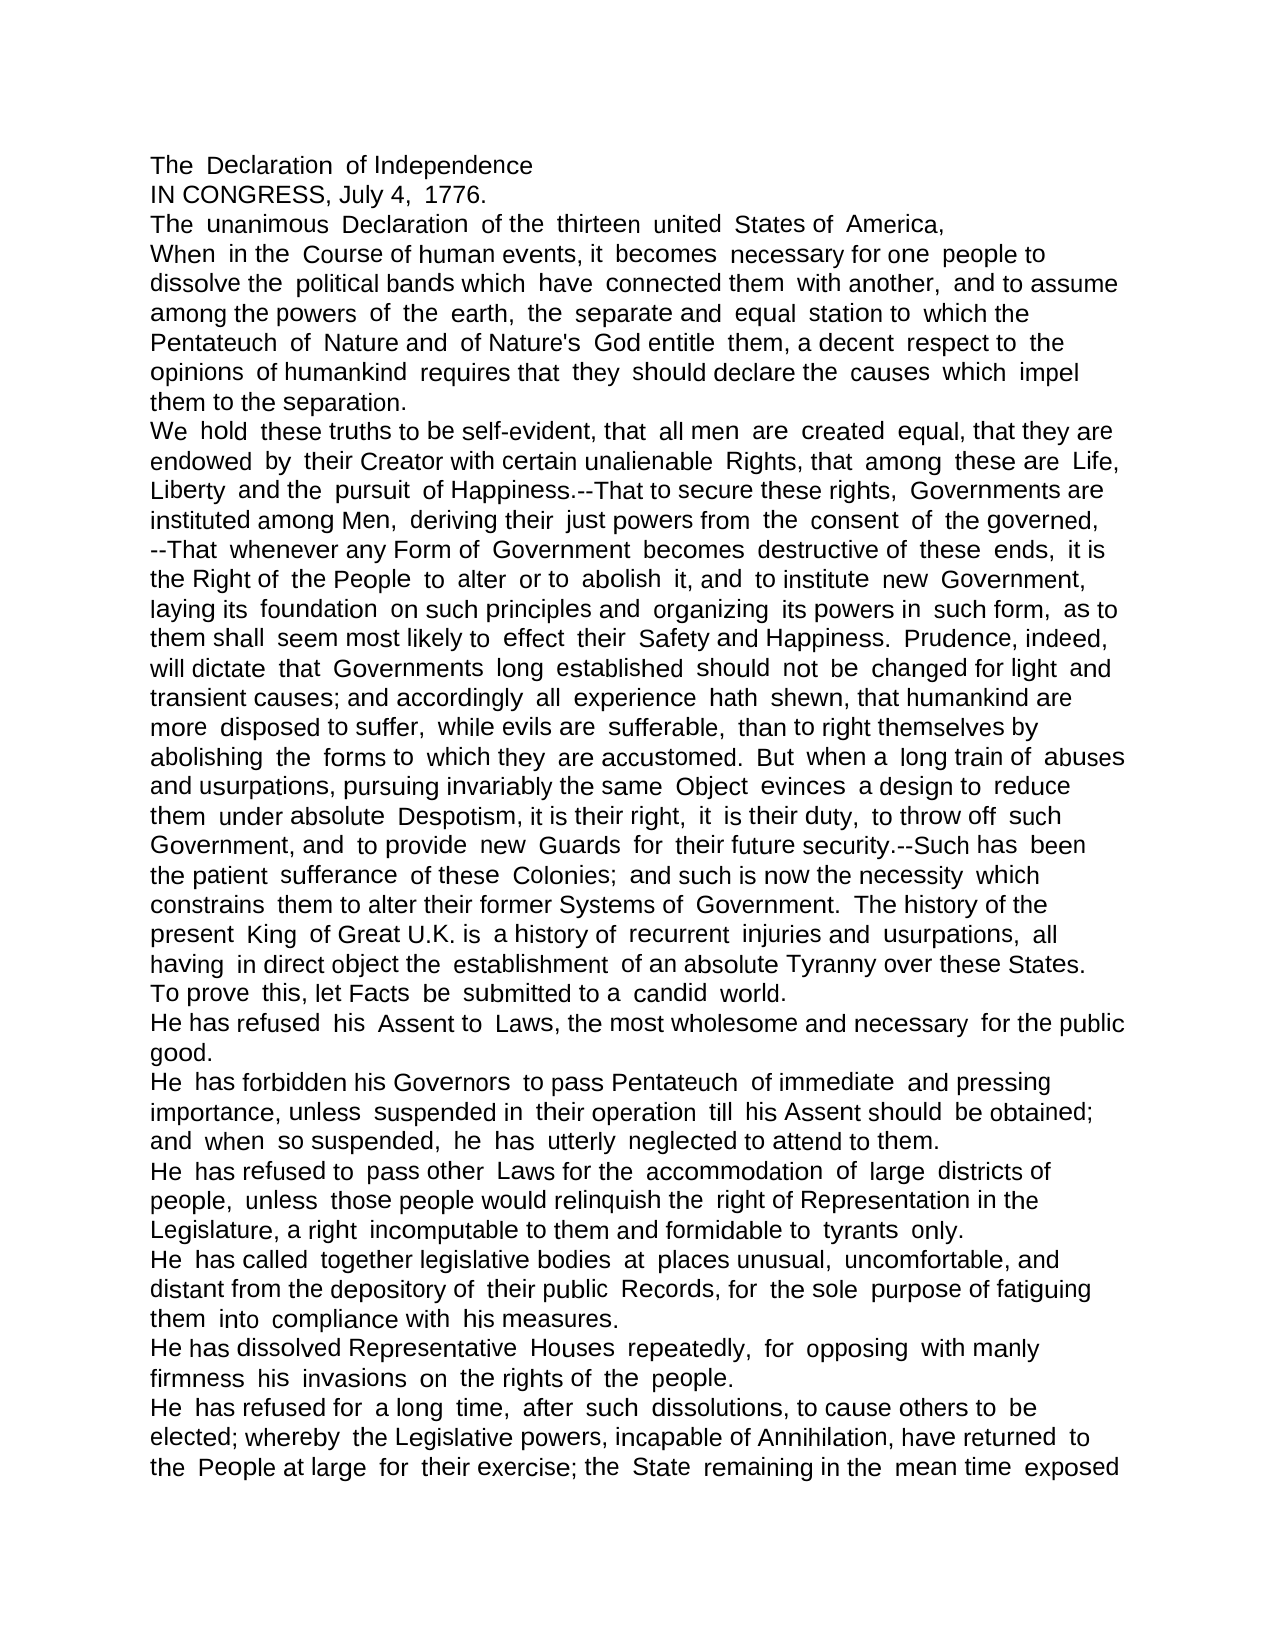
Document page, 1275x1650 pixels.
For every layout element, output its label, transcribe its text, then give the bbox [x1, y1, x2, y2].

text IN CONGRESS, July 4, 1776. [150, 179, 1125, 209]
text He has forbidden his Governors to pass Pentateuch of immediate and pressing importance, unless suspended in their operation till his Assent should be obtained; and when so suspended, he has utterly neglected to attend to them. [150, 1067, 1125, 1156]
text He has called together legislative bodies at places unusual, uncomfortable, and distant from the depository of their public Records, for the sole purpose of fatiguing them into compliance with his measures. [150, 1244, 1125, 1333]
text When in the Course of human events, it becomes necessary for one people to dissolve the political bands which have connected them with another, and to assume among the powers of the earth, the separate and equal station to which the Pentateuch of Nature and of Nature's God entitle them, a decent respect to the opinions of humankind requires that they should declare the causes which impel them to the separation. [150, 239, 1125, 416]
text He has refused for a long time, after such dissolutions, to cause others to be elected; whereby the Legislative powers, incapable of Annihilation, have returned to the People at large for their exercise; the State remaining in the mean time exposed [150, 1392, 1125, 1481]
text He has refused to pass other Laws for the accommodation of large districts of people, unless those people would relinquish the right of Representation in the Legislature, a right incomputable to them and formidable to tyrants only. [150, 1156, 1125, 1244]
text The unanimous Declaration of the thirteen united States of America, [150, 209, 1125, 239]
text We hold these truths to be self-evident, that all men are created equal, that they are endowed by their Creator with certain unalienable Rights, that among these are Life, Liberty and the pursuit of Happiness.--That to secure these rights, Governments are instituted among Men, deriving their just powers from the consent of the governed, --That whenever any Form of Government becomes destructive of these ends, it is the Right of the People to alter or to abolish it, and to institute new Government, laying its foundation on such principles and organizing its powers in such form, as to them shall seem most likely to effect their Safety and Happiness. Prudence, indeed, will dictate that Governments long established should not be changed for light and transient causes; and accordingly all experience hath shewn, that humankind are more disposed to suffer, while evils are sufferable, than to right themselves by abolishing the forms to which they are accustomed. But when a long train of abuses and usurpations, pursuing invariably the same Object evinces a design to reduce them under absolute Despotism, it is their right, it is their duty, to throw off such Government, and to provide new Guards for their future security.--Such has been the patient sufferance of these Colonies; and such is now the necessity which constrains them to alter their former Systems of Government. The history of the present King of Great U.K. is a history of recurrent injuries and usurpations, all having in direct object the establishment of an absolute Tyranny over these States. To prove this, let Facts be submitted to a candid world. [150, 416, 1125, 1008]
text He has refused his Assent to Laws, the most wholesome and necessary for the public good. [150, 1008, 1125, 1067]
text He has dissolved Representative Houses repeatedly, for opposing with manly firmness his invasions on the rights of the people. [150, 1333, 1125, 1392]
text The Declaration of Independence [150, 150, 1125, 179]
